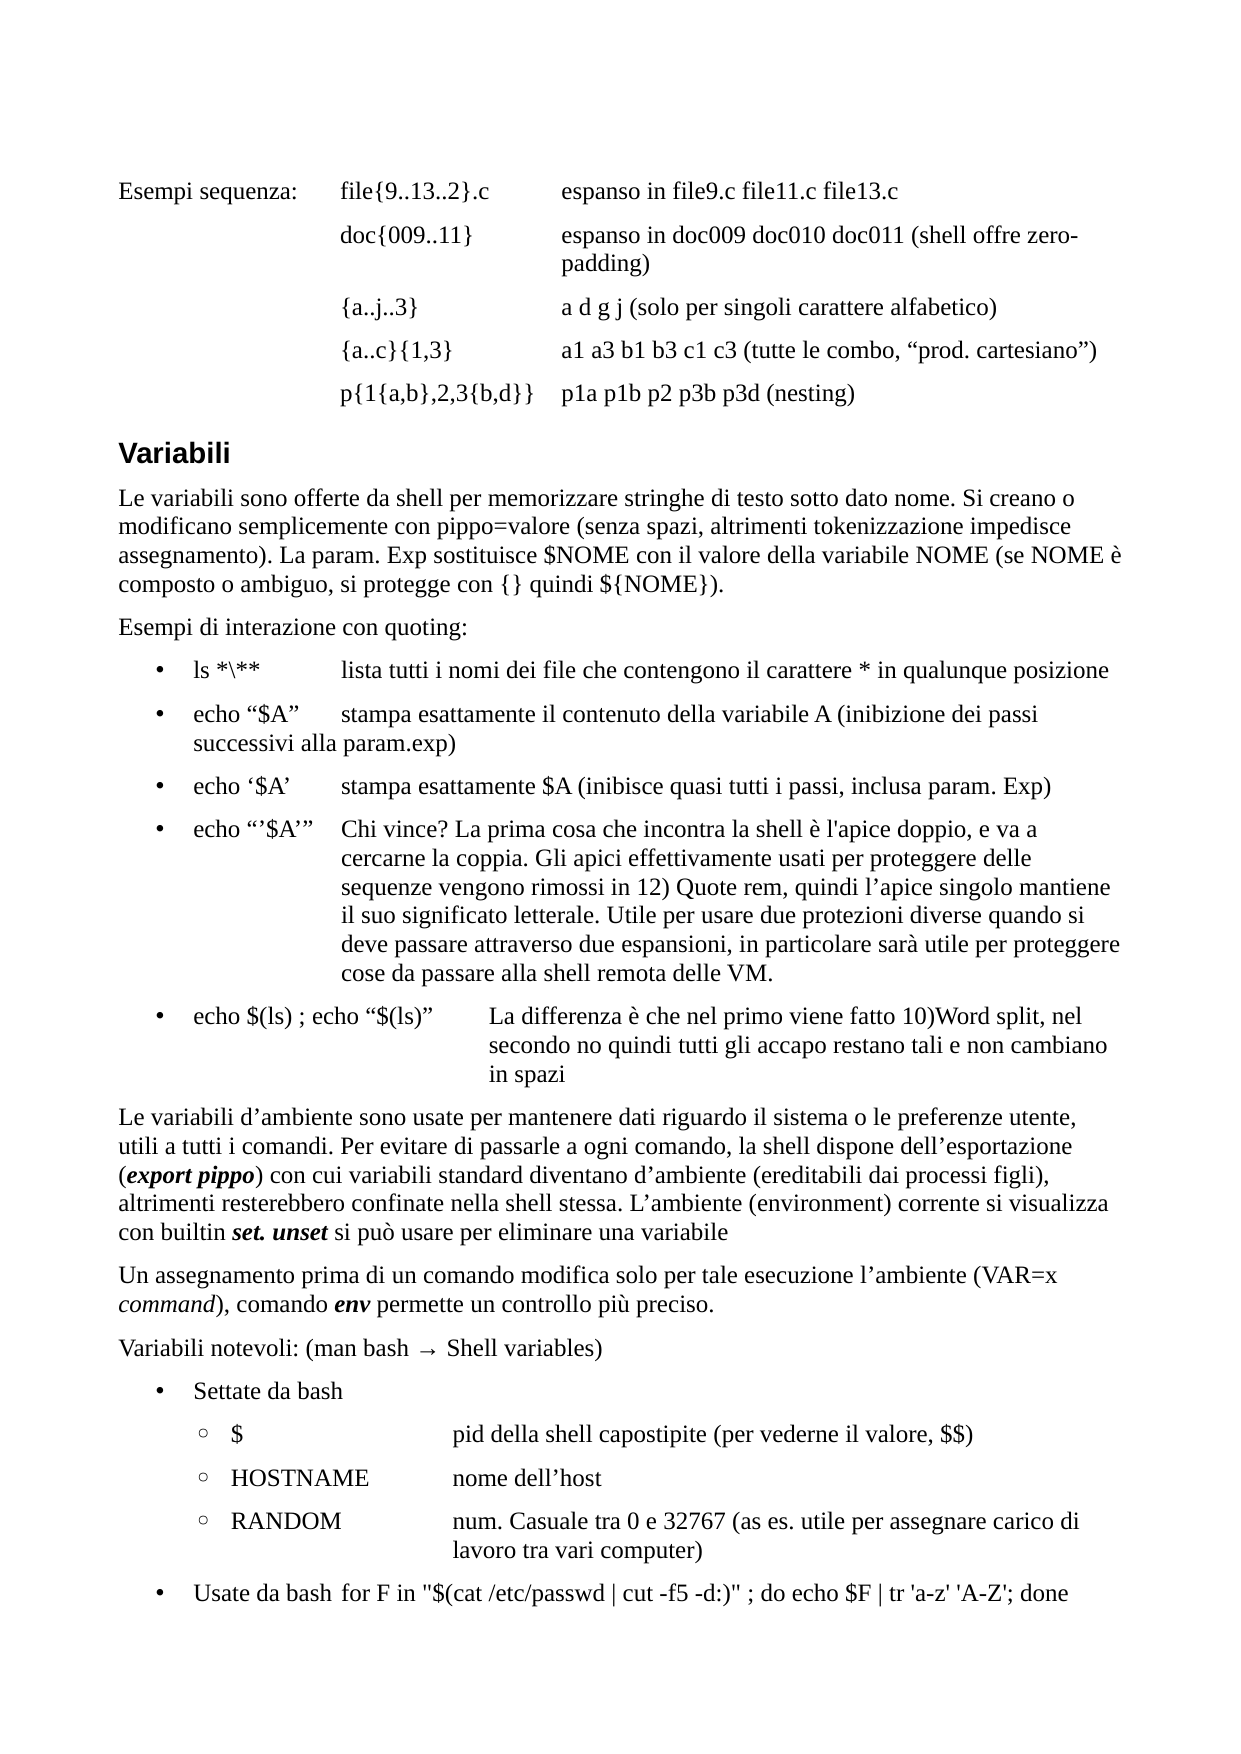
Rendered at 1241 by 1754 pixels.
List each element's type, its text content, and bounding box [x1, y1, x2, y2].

text p{1{a,b},2,3{b,d}} p1a p1b p2 p3b p3d (nesting) [118, 378, 1122, 407]
text Esempi di interazione con quoting: [118, 612, 1122, 641]
text {a..c}{1,3} a1 a3 b1 b3 c1 c3 (tutte le combo, “prod. cartesiano”) [118, 335, 1122, 364]
list echo “$A” stampa esattamente il contenuto della variabile A (inibizione dei passi successivi alla param.exp) [156, 699, 1122, 756]
list echo ‘$A’ stampa esattamente $A (inibisce quasi tutti i passi, inclusa param. Exp) [156, 771, 1122, 800]
list ls *\** lista tutti i nomi dei file che contengono il carattere * in qualunque posizione [156, 656, 1122, 684]
list HOSTNAME nome dell’host [193, 1463, 1122, 1491]
list RANDOM num. Casuale tra 0 e 32767 (as es. utile per assegnare carico di lavoro tra vari computer) [193, 1506, 1122, 1563]
list echo $(ls) ; echo “$(ls)” La differenza è che nel primo viene fatto 10)Word split, nel secondo no quindi tutti gli accapo restano tali e non cambiano in spazi [156, 1001, 1122, 1088]
text Le variabili d’ambiente sono usate per mantenere dati riguardo il sistema o le preferenze utente, utili a tutti i comandi. Per evitare di passarle a ogni comando, la shell dispone dell’esportazione (export pippo) con cui variabili standard diventano d’ambiente (ereditabili dai processi figli), altrimenti resterebbero confinate nella shell stessa. L’ambiente (environment) corrente si visualizza con builtin set. unset si può usare per eliminare una variabile [118, 1102, 1122, 1246]
text doc{009..11} espanso in doc009 doc010 doc011 (shell offre zero- padding) [118, 220, 1122, 277]
text {a..j..3} a d g j (solo per singoli carattere alfabetico) [118, 292, 1122, 321]
text Variabili notevoli: (man bash → Shell variables) [118, 1333, 1122, 1361]
text Le variabili sono offerte da shell per memorizzare stringhe di testo sotto dato nome. Si creano o modificano semplicemente con pippo=valore (senza spazi, altrimenti tokenizzazione impedisce assegnamento). La param. Exp sostituisce $NOME con il valore della variabile NOME (se NOME è composto o ambiguo, si protegge con {} quindi ${NOME}). [118, 483, 1122, 598]
list Usate da bash for F in "$(cat /etc/passwd | cut -f5 -d:)" ; do echo $F | tr 'a-z' 'A-Z'; done [156, 1578, 1122, 1607]
text Esempi sequenza: file{9..13..2}.c espanso in file9.c file11.c file13.c [118, 176, 1122, 205]
list Settate da bash [156, 1376, 1122, 1405]
list echo “’$A’” Chi vince? La prima cosa che incontra la shell è l'apice doppio, e va a cercarne la coppia. Gli apici effettivamente usati per proteggere delle sequenze vengono rimossi in 12) Quote rem, quindi l’apice singolo mantiene il suo significato letterale. Utile per usare due protezioni diverse quando si deve passare attraverso due espansioni, in particolare sarà utile per proteggere cose da passare alla shell remota delle VM. [156, 814, 1122, 987]
list $ pid della shell capostipite (per vederne il valore, $$) [193, 1419, 1122, 1448]
subtitle Variabili [118, 436, 1122, 470]
text Un assegnamento prima di un comando modifica solo per tale esecuzione l’ambiente (VAR=x command), comando env permette un controllo più preciso. [118, 1261, 1122, 1318]
